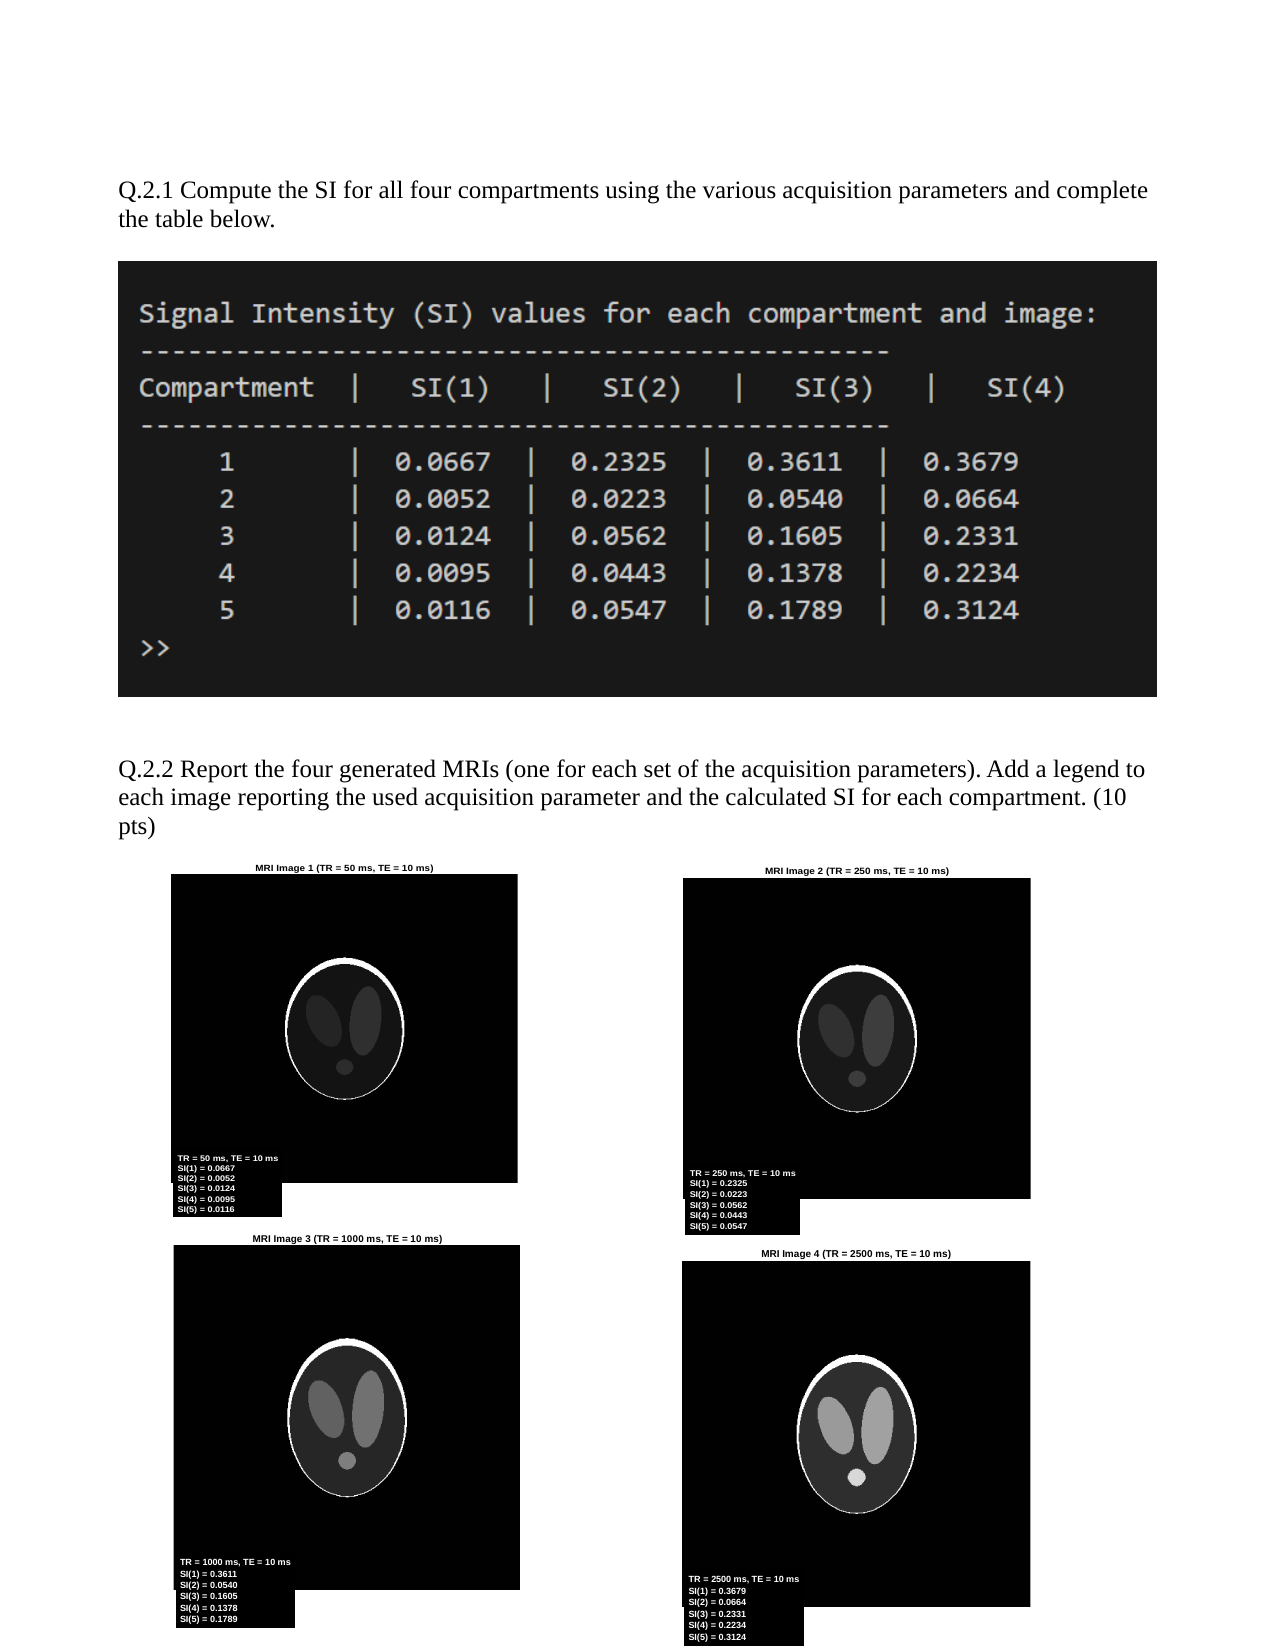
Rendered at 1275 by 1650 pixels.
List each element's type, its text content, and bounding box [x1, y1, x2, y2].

text Q.2.2 Report the four generated MRIs (one for each set of the acquisition parameters). Add a legend to each image reporting the used acquisition parameter and the calculated SI for each compartment. (10 pts) [118, 754, 1157, 840]
picture [118, 261, 1157, 697]
text Q.2.1 Compute the SI for all four compartments using the various acquisition parameters and complete the table below. [118, 176, 1157, 233]
